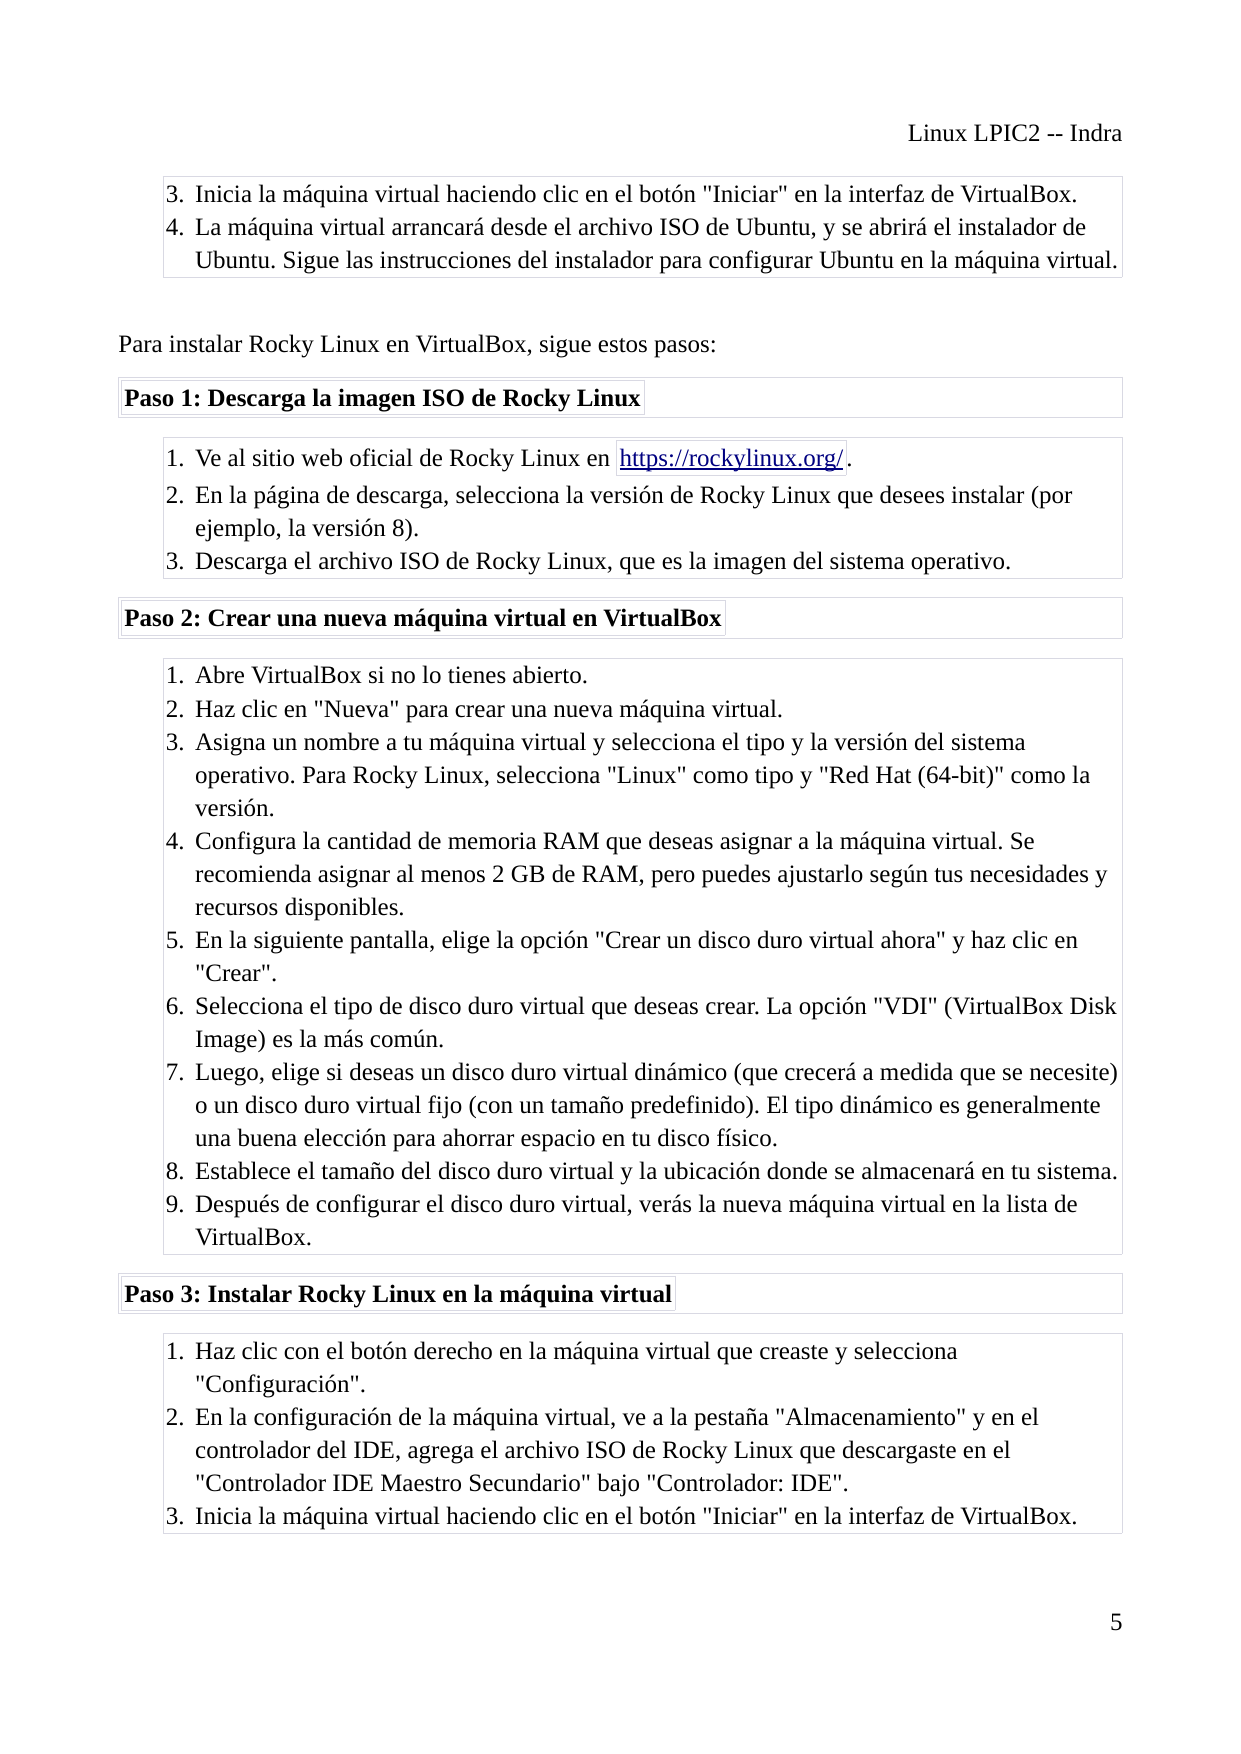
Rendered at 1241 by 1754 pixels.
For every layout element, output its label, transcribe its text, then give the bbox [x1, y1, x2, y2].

list Haz clic con el botón derecho en la máquina virtual que creaste y selecciona "Configuración". [164, 1334, 1122, 1398]
list Establece el tamaño del disco duro virtual y la ubicación donde se almacenará en tu sistema. [164, 1153, 1122, 1185]
text Para instalar Rocky Linux en VirtualBox, sigue estos pasos: [118, 296, 1122, 358]
list Abre VirtualBox si no lo tienes abierto. [164, 659, 1122, 689]
list Inicia la máquina virtual haciendo clic en el botón "Iniciar" en la interfaz de VirtualBox. [164, 1498, 1122, 1533]
list En la siguiente pantalla, elige la opción "Crear un disco duro virtual ahora" y haz clic en "Crear". [164, 922, 1122, 987]
list En la configuración de la máquina virtual, ve a la pestaña "Almacenamiento" y en el controlador del IDE, agrega el archivo ISO de Rocky Linux que descargaste en el "Controlador IDE Maestro Secundario" bajo "Controlador: IDE". [164, 1399, 1122, 1497]
list Ve al sitio web oficial de Rocky Linux en https://rockylinux.org/. [164, 438, 1122, 475]
list Después de configurar el disco duro virtual, verás la nueva máquina virtual en la lista de VirtualBox. [164, 1186, 1122, 1254]
list Configura la cantidad de memoria RAM que deseas asignar a la máquina virtual. Se recomienda asignar al menos 2 GB de RAM, pero puedes ajustarlo según tus necesidades y recursos disponibles. [164, 823, 1122, 921]
list Luego, elige si deseas un disco duro virtual dinámico (que crecerá a medida que se necesite) o un disco duro virtual fijo (con un tamaño predefinido). El tipo dinámico es generalmente una buena elección para ahorrar espacio en tu disco físico. [164, 1054, 1122, 1152]
list Asigna un nombre a tu máquina virtual y selecciona el tipo y la versión del sistema operativo. Para Rocky Linux, selecciona "Linux" como tipo y "Red Hat (64-bit)" como la versión. [164, 724, 1122, 821]
text Paso 1: Descarga la imagen ISO de Rocky Linux [119, 378, 1122, 417]
list Haz clic en "Nueva" para crear una nueva máquina virtual. [164, 691, 1122, 722]
list En la página de descarga, selecciona la versión de Rocky Linux que desees instalar (por ejemplo, la versión 8). [164, 477, 1122, 542]
list La máquina virtual arrancará desde el archivo ISO de Ubuntu, y se abrirá el instalador de Ubuntu. Sigue las instrucciones del instalador para configurar Ubuntu en la máquina virtual. [164, 209, 1122, 277]
text Paso 3: Instalar Rocky Linux en la máquina virtual [119, 1274, 1122, 1313]
text Paso 2: Crear una nueva máquina virtual en VirtualBox [119, 598, 1122, 638]
list Selecciona el tipo de disco duro virtual que deseas crear. La opción "VDI" (VirtualBox Disk Image) es la más común. [164, 988, 1122, 1053]
list Descarga el archivo ISO de Rocky Linux, que es la imagen del sistema operativo. [164, 543, 1122, 578]
list Inicia la máquina virtual haciendo clic en el botón "Iniciar" en la interfaz de VirtualBox. [164, 177, 1122, 208]
